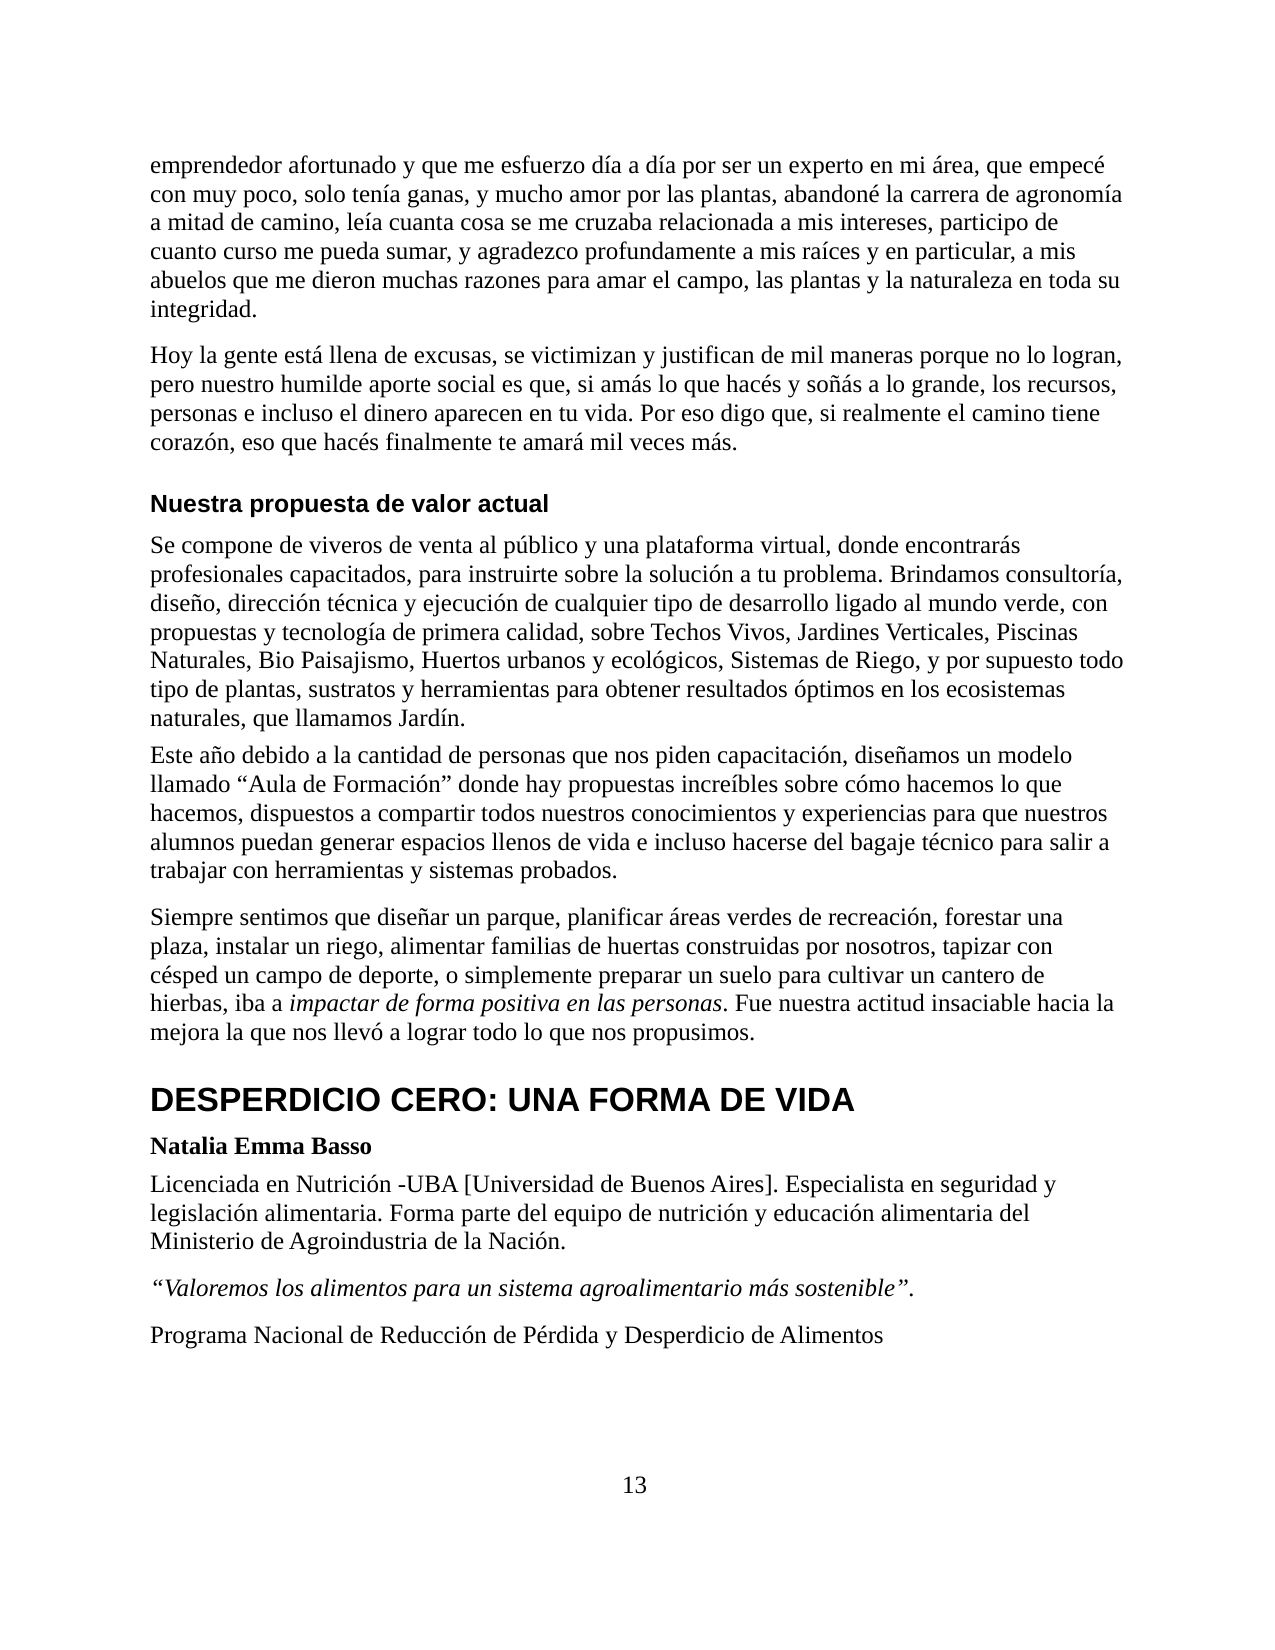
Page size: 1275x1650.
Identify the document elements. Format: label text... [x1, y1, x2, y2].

text emprendedor afortunado y que me esfuerzo día a día por ser un experto en mi área, que empecé con muy poco, solo tenía ganas, y mucho amor por las plantas, abandoné la carrera de agronomía a mitad de camino, leía cuanta cosa se me cruzaba relacionada a mis intereses, participo de cuanto curso me pueda sumar, y agradezco profundamente a mis raíces y en particular, a mis abuelos que me dieron muchas razones para amar el campo, las plantas y la naturaleza en toda su integridad. [150, 150, 1125, 322]
text “Valoremos los alimentos para un sistema agroalimentario más sostenible”. [150, 1273, 1125, 1302]
text Programa Nacional de Reducción de Pérdida y Desperdicio de Alimentos [150, 1320, 1125, 1348]
text Hoy la gente está llena de excusas, se victimizan y justifican de mil maneras porque no lo logran, pero nuestro humilde aporte social es que, si amás lo que hacés y soñás a lo grande, los recursos, personas e incluso el dinero aparecen en tu vida. Por eso digo que, si realmente el camino tiene corazón, eso que hacés finalmente te amará mil veces más. [150, 340, 1125, 455]
text Siempre sentimos que diseñar un parque, planificar áreas verdes de recreación, forestar una plaza, instalar un riego, alimentar familias de huertas construidas por nosotros, tapizar con césped un campo de deporte, o simplemente preparar un suelo para cultivar un cantero de hierbas, iba a impactar de forma positiva en las personas. Fue nuestra actitud insaciable hacia la mejora la que nos llevó a lograr todo lo que nos propusimos. [150, 902, 1125, 1046]
text Se compone de viveros de venta al público y una plataforma virtual, donde encontrarás profesionales capacitados, para instruirte sobre la solución a tu problema. Brindamos consultoría, diseño, dirección técnica y ejecución de cualquier tipo de desarrollo ligado al mundo verde, con propuestas y tecnología de primera calidad, sobre Techos Vivos, Jardines Verticales, Piscinas Naturales, Bio Paisajismo, Huertos urbanos y ecológicos, Sistemas de Riego, y por supuesto todo tipo de plantas, sustratos y herramientas para obtener resultados óptimos en los ecosistemas naturales, que llamamos Jardín. [150, 530, 1125, 732]
text Este año debido a la cantidad de personas que nos piden capacitación, diseñamos un modelo llamado “Aula de Formación” donde hay propuestas increíbles sobre cómo hacemos lo que hacemos, dispuestos a compartir todos nuestros conocimientos y experiencias para que nuestros alumnos puedan generar espacios llenos de vida e incluso hacerse del bagaje técnico para salir a trabajar con herramientas y sistemas probados. [150, 741, 1125, 884]
text Natalia Emma Basso [150, 1131, 1125, 1160]
subtitle Nuestra propuesta de valor actual [150, 489, 1125, 518]
text Licenciada en Nutrición -UBA [Universidad de Buenos Aires]. Especialista en seguridad y legislación alimentaria. Forma parte del equipo de nutrición y educación alimentaria del Ministerio de Agroindustria de la Nación. [150, 1169, 1125, 1255]
subtitle DESPERDICIO CERO: UNA FORMA DE VIDA [150, 1080, 1125, 1119]
